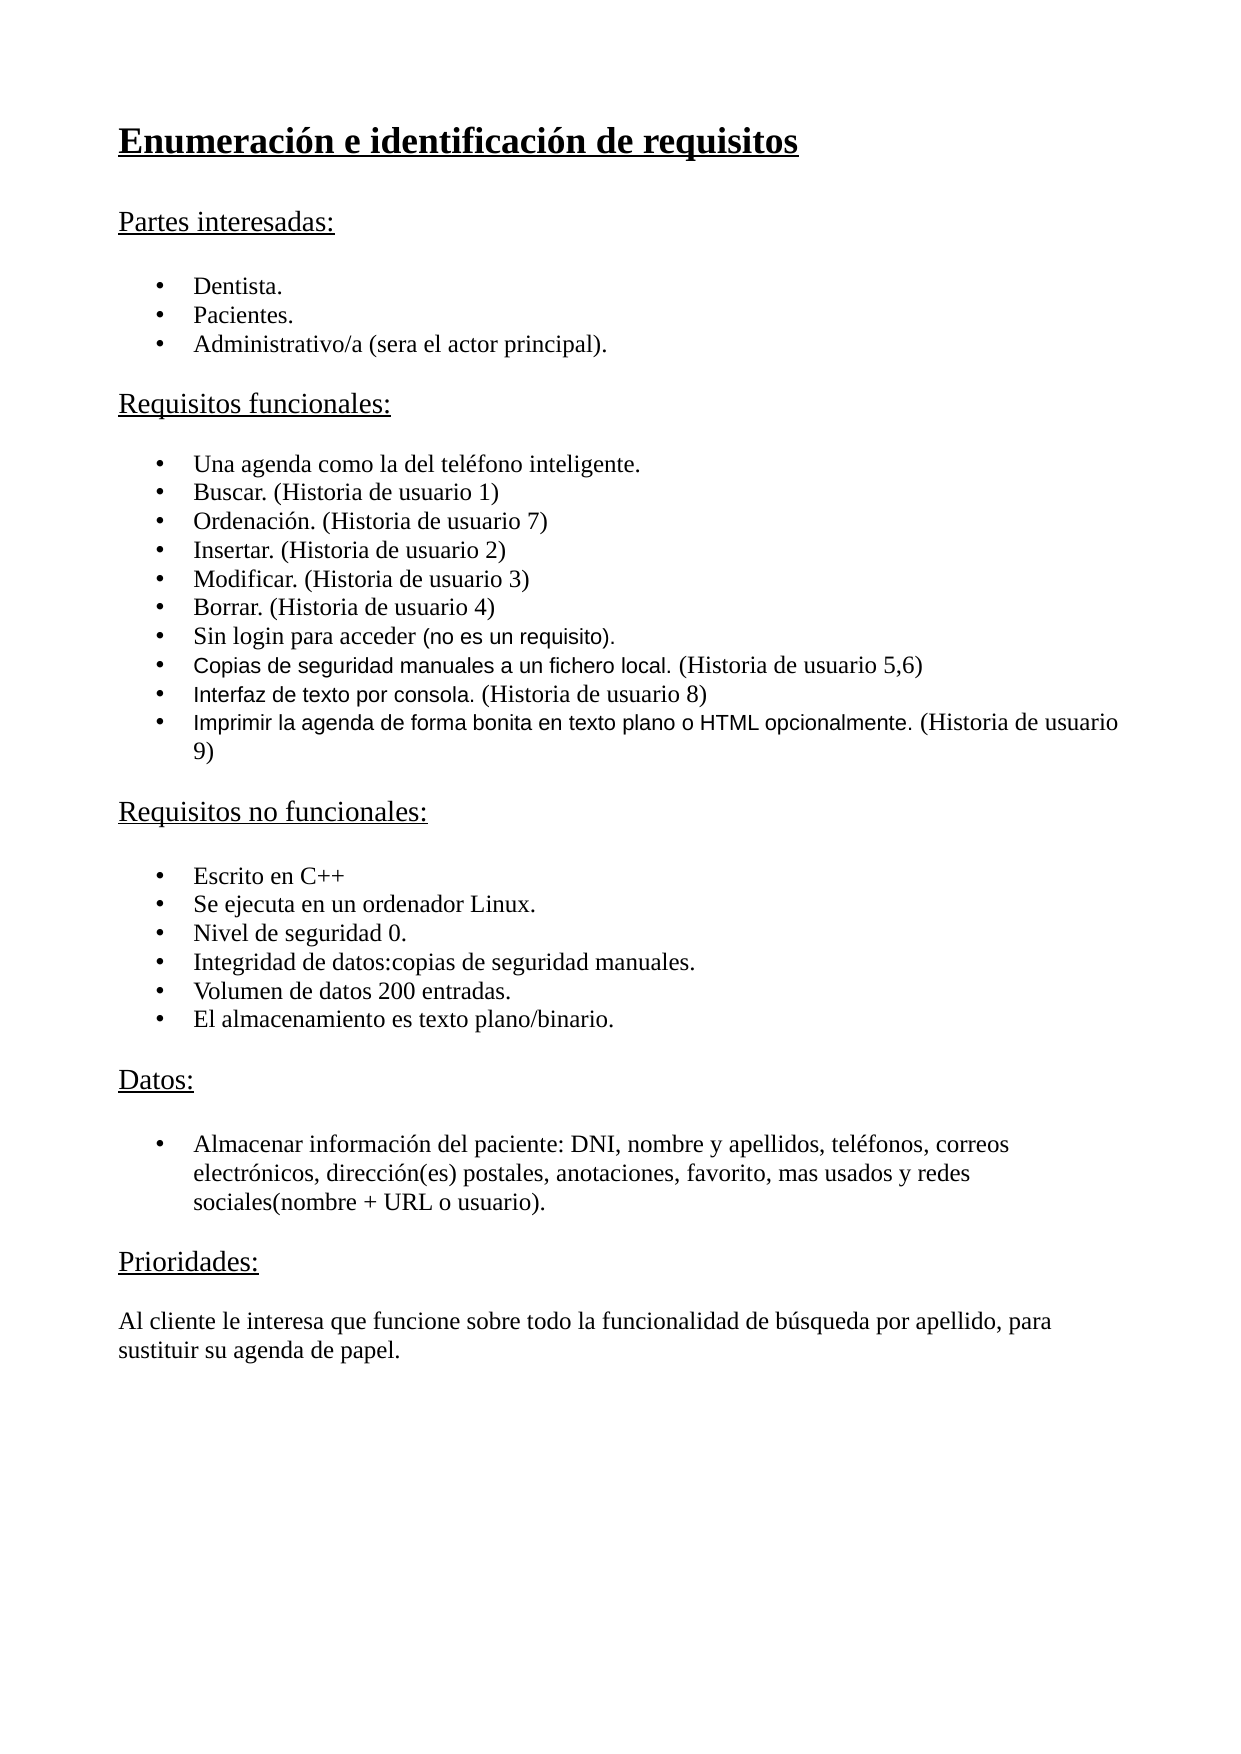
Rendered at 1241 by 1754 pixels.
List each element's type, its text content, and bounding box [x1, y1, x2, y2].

list Administrativo/a (sera el actor principal). [156, 329, 1122, 358]
list Imprimir la agenda de forma bonita en texto plano o HTML opcionalmente. (Historia de usuario 9) [156, 707, 1122, 765]
list Pacientes. [156, 300, 1122, 329]
list Sin login para acceder (no es un requisito). [156, 621, 1122, 650]
list Buscar. (Historia de usuario 1) [156, 477, 1122, 506]
list Ordenación. (Historia de usuario 7) [156, 506, 1122, 535]
text Requisitos no funcionales: [118, 794, 1122, 827]
text Prioridades: [118, 1244, 1122, 1278]
list Modificar. (Historia de usuario 3) [156, 564, 1122, 592]
list Volumen de datos 200 entradas. [156, 976, 1122, 1004]
list Insertar. (Historia de usuario 2) [156, 535, 1122, 564]
list Dentista. [156, 271, 1122, 300]
text Enumeración e identificación de requisitos [118, 118, 1122, 161]
list Interfaz de texto por consola. (Historia de usuario 8) [156, 679, 1122, 707]
text Partes interesadas: [118, 204, 1122, 238]
list Escrito en C++ [156, 861, 1122, 889]
list Se ejecuta en un ordenador Linux. [156, 889, 1122, 918]
list Almacenar información del paciente: DNI, nombre y apellidos, teléfonos, correos electrónicos, dirección(es) postales, anotaciones, favorito, mas usados y redes sociales(nombre + URL o usuario). [156, 1129, 1122, 1215]
list Copias de seguridad manuales a un fichero local. (Historia de usuario 5,6) [156, 650, 1122, 679]
text Requisitos funcionales: [118, 386, 1122, 420]
list Integridad de datos:copias de seguridad manuales. [156, 947, 1122, 976]
text Al cliente le interesa que funcione sobre todo la funcionalidad de búsqueda por apellido, para sustituir su agenda de papel. [118, 1306, 1122, 1364]
text Datos: [118, 1062, 1122, 1096]
list Una agenda como la del teléfono inteligente. [156, 449, 1122, 477]
list El almacenamiento es texto plano/binario. [156, 1004, 1122, 1033]
list Borrar. (Historia de usuario 4) [156, 592, 1122, 621]
list Nivel de seguridad 0. [156, 918, 1122, 947]
